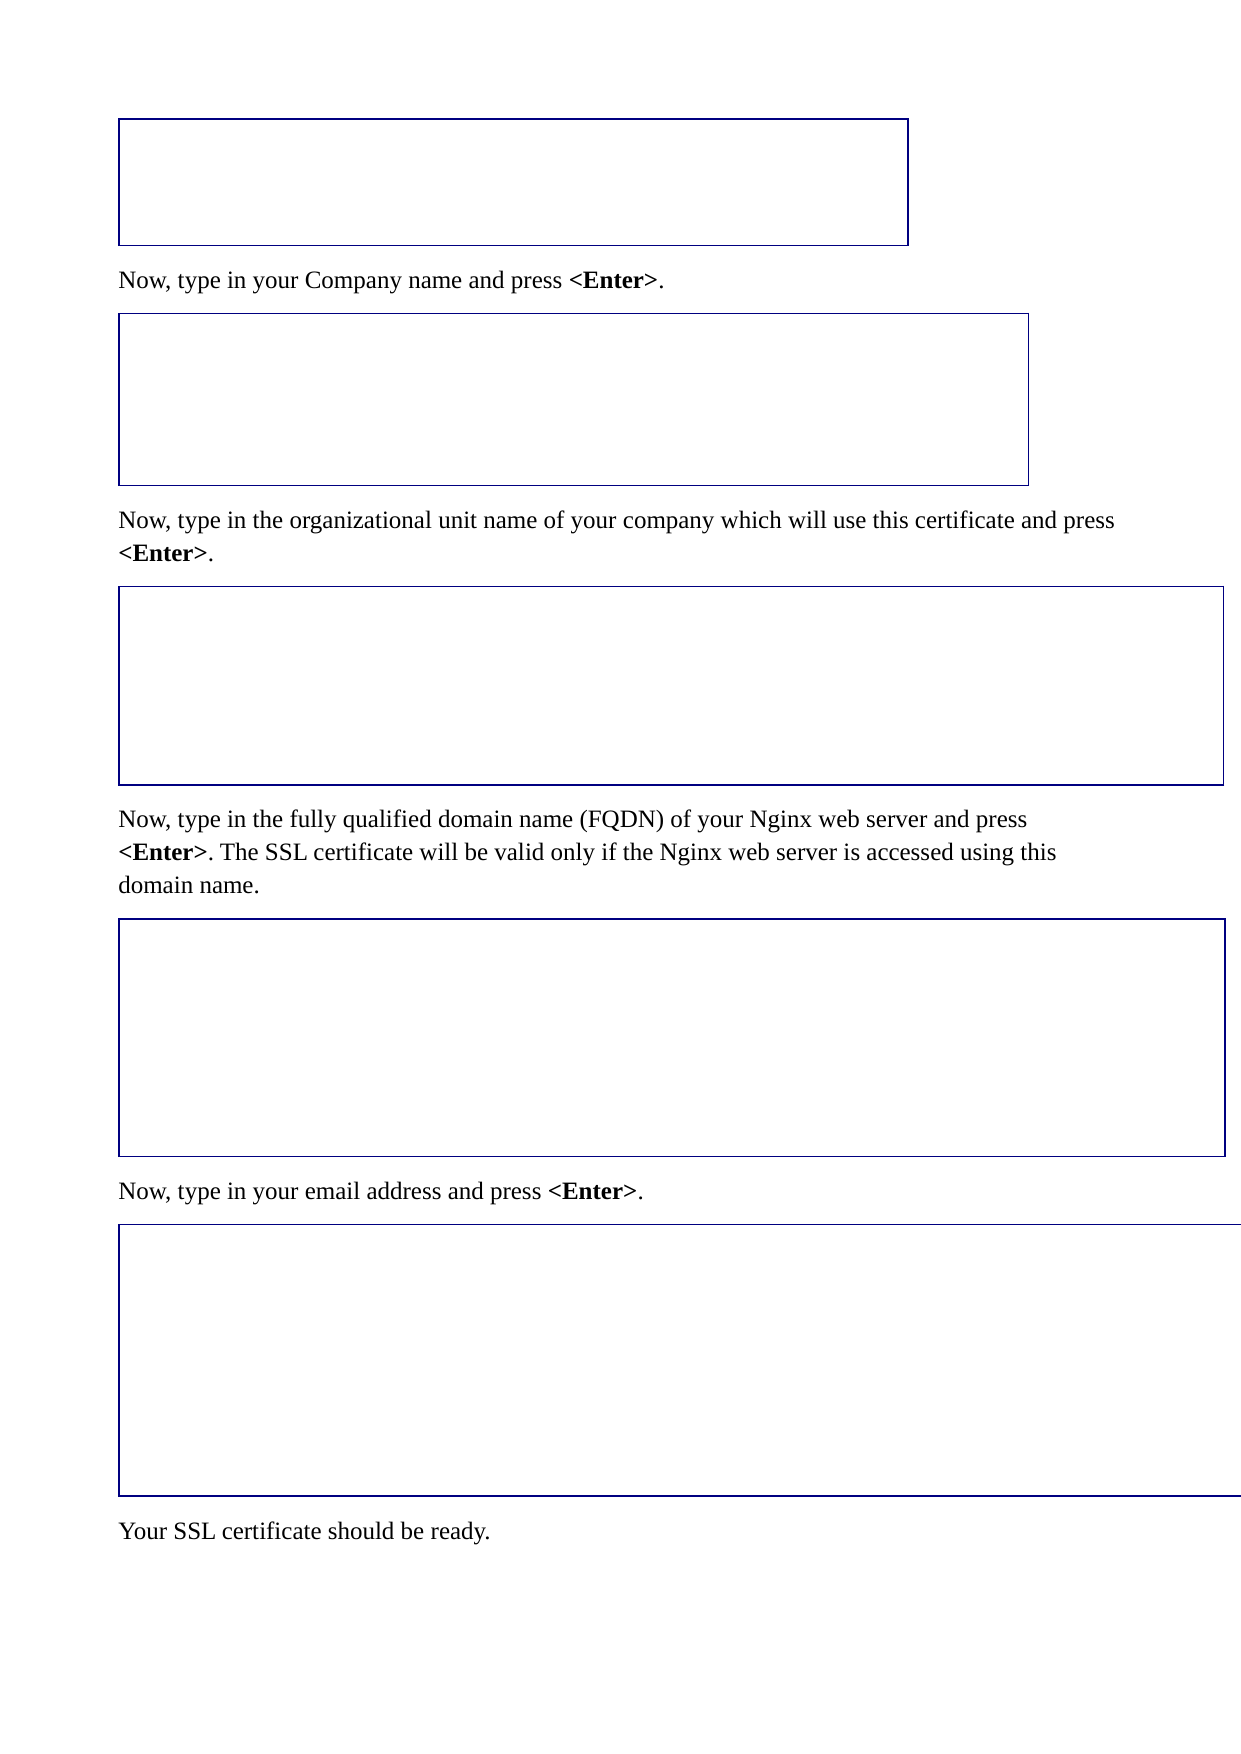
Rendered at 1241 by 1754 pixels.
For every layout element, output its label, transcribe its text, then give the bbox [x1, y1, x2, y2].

text Now, type in the fully qualified domain name (FQDN) of your Nginx web server and press <Enter>. The SSL certificate will be valid only if the Nginx web server is accessed using this domain name. [118, 804, 1122, 899]
text Your SSL certificate should be ready. [118, 1516, 1122, 1545]
text Now, type in your email address and press <Enter>. [118, 1176, 1122, 1205]
text Now, type in the organizational unit name of your company which will use this certificate and press <Enter>. [118, 505, 1122, 567]
text Now, type in your Company name and press <Enter>. [118, 265, 1122, 294]
